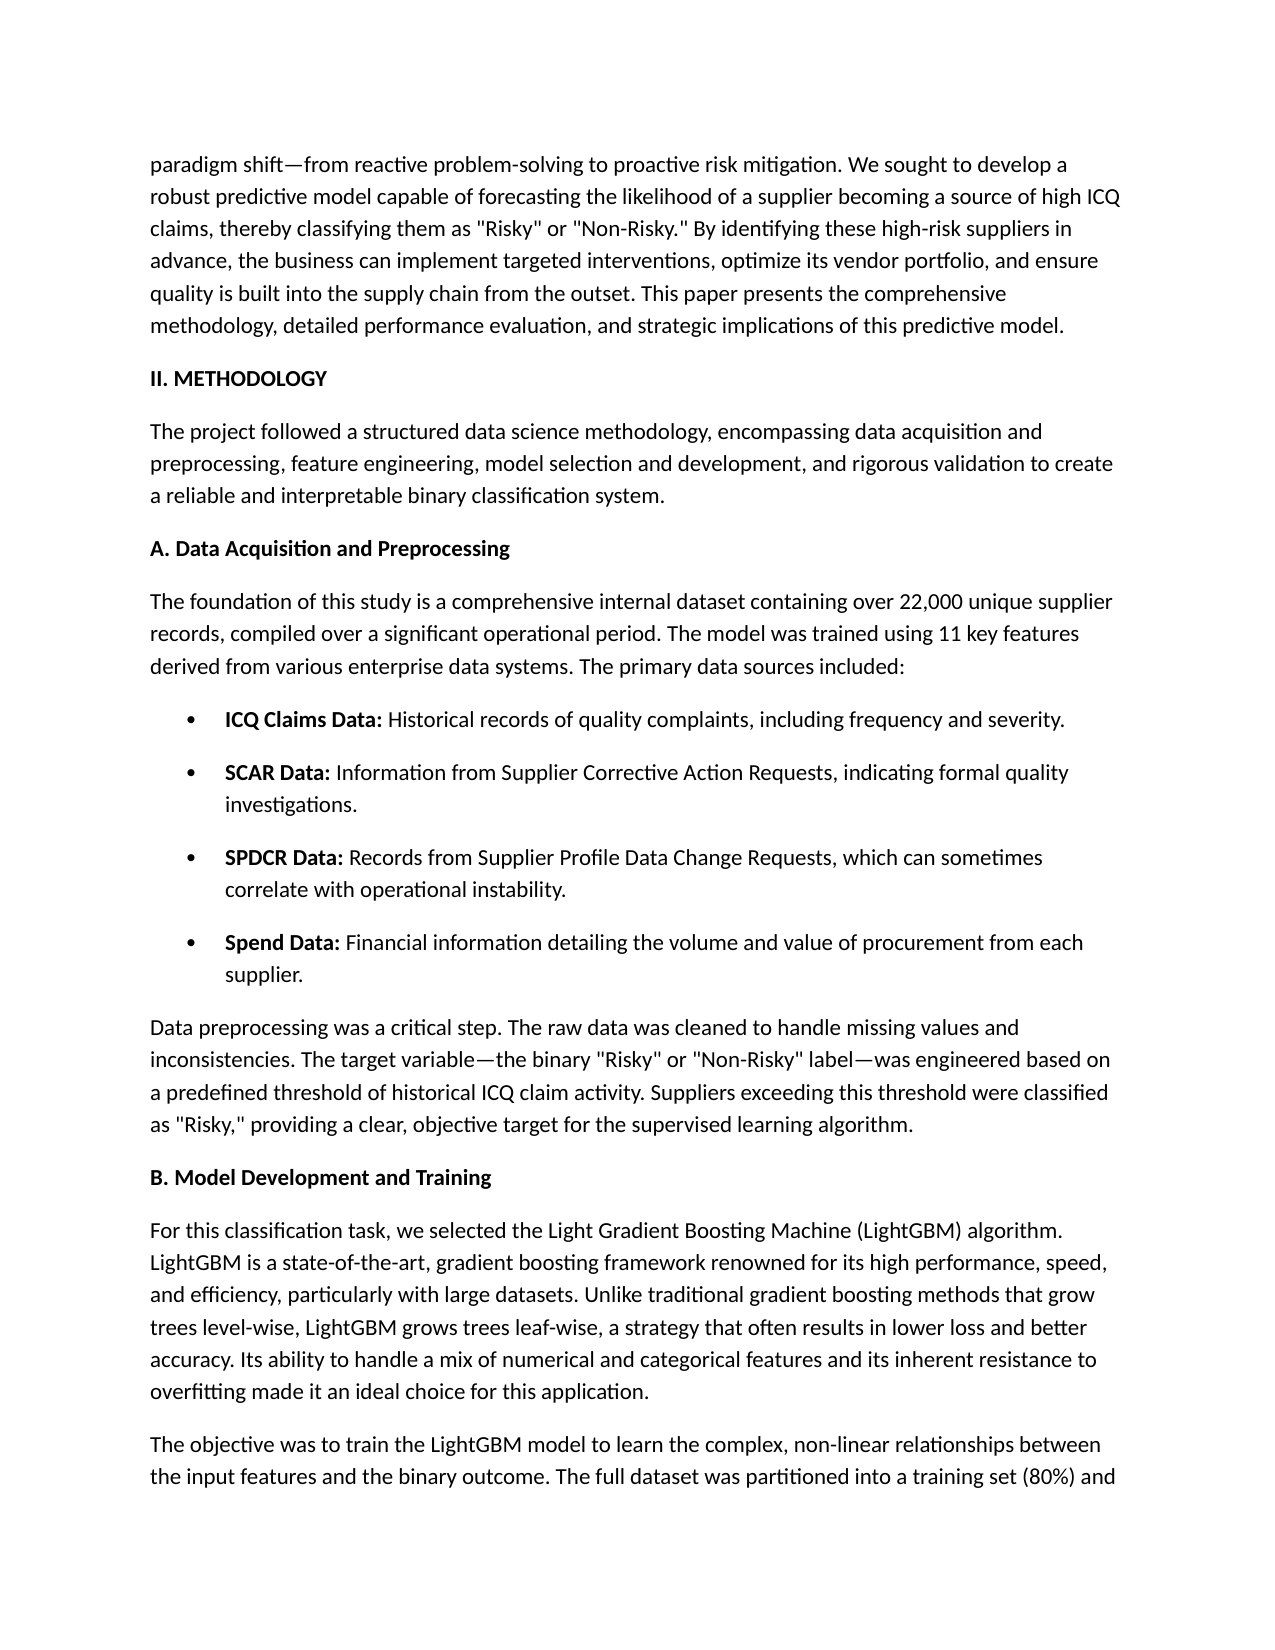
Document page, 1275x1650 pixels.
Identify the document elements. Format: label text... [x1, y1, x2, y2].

list SPDCR Data: Records from Supplier Profile Data Change Requests, which can sometimes correlate with operational instability. [187, 843, 1125, 903]
list SCAR Data: Information from Supplier Corrective Action Requests, indicating formal quality investigations. [187, 758, 1125, 818]
text The foundation of this study is a comprehensive internal dataset containing over 22,000 unique supplier records, compiled over a significant operational period. The model was trained using 11 key features derived from various enterprise data systems. The primary data sources included: [150, 587, 1125, 680]
text B. Model Development and Training [150, 1163, 1125, 1191]
text A. Data Acquisition and Preprocessing [150, 534, 1125, 562]
list Spend Data: Financial information detailing the volume and value of procurement from each supplier. [187, 928, 1125, 988]
text paradigm shift—from reactive problem-solving to proactive risk mitigation. We sought to develop a robust predictive model capable of forecasting the likelihood of a supplier becoming a source of high ICQ claims, thereby classifying them as "Risky" or "Non-Risky." By identifying these high-risk suppliers in advance, the business can implement targeted interventions, optimize its vendor portfolio, and ensure quality is built into the supply chain from the outset. This paper presents the comprehensive methodology, detailed performance evaluation, and strategic implications of this predictive model. [150, 150, 1125, 339]
list ICQ Claims Data: Historical records of quality complaints, including frequency and severity. [187, 705, 1125, 733]
text Data preprocessing was a critical step. The raw data was cleaned to handle missing values and inconsistencies. The target variable—the binary "Risky" or "Non-Risky" label—was engineered based on a predefined threshold of historical ICQ claim activity. Suppliers exceeding this threshold were classified as "Risky," providing a clear, objective target for the supervised learning algorithm. [150, 1013, 1125, 1138]
text For this classification task, we selected the Light Gradient Boosting Machine (LightGBM) algorithm. LightGBM is a state-of-the-art, gradient boosting framework renowned for its high performance, speed, and efficiency, particularly with large datasets. Unlike traditional gradient boosting methods that grow trees level-wise, LightGBM grows trees leaf-wise, a strategy that often results in lower loss and better accuracy. Its ability to handle a mix of numerical and categorical features and its inherent resistance to overfitting made it an ideal choice for this application. [150, 1216, 1125, 1405]
text The project followed a structured data science methodology, encompassing data acquisition and preprocessing, feature engineering, model selection and development, and rigorous validation to create a reliable and interpretable binary classification system. [150, 417, 1125, 509]
text II. METHODOLOGY [150, 364, 1125, 392]
text The objective was to train the LightGBM model to learn the complex, non-linear relationships between the input features and the binary outcome. The full dataset was partitioned into a training set (80%) and [150, 1430, 1125, 1490]
